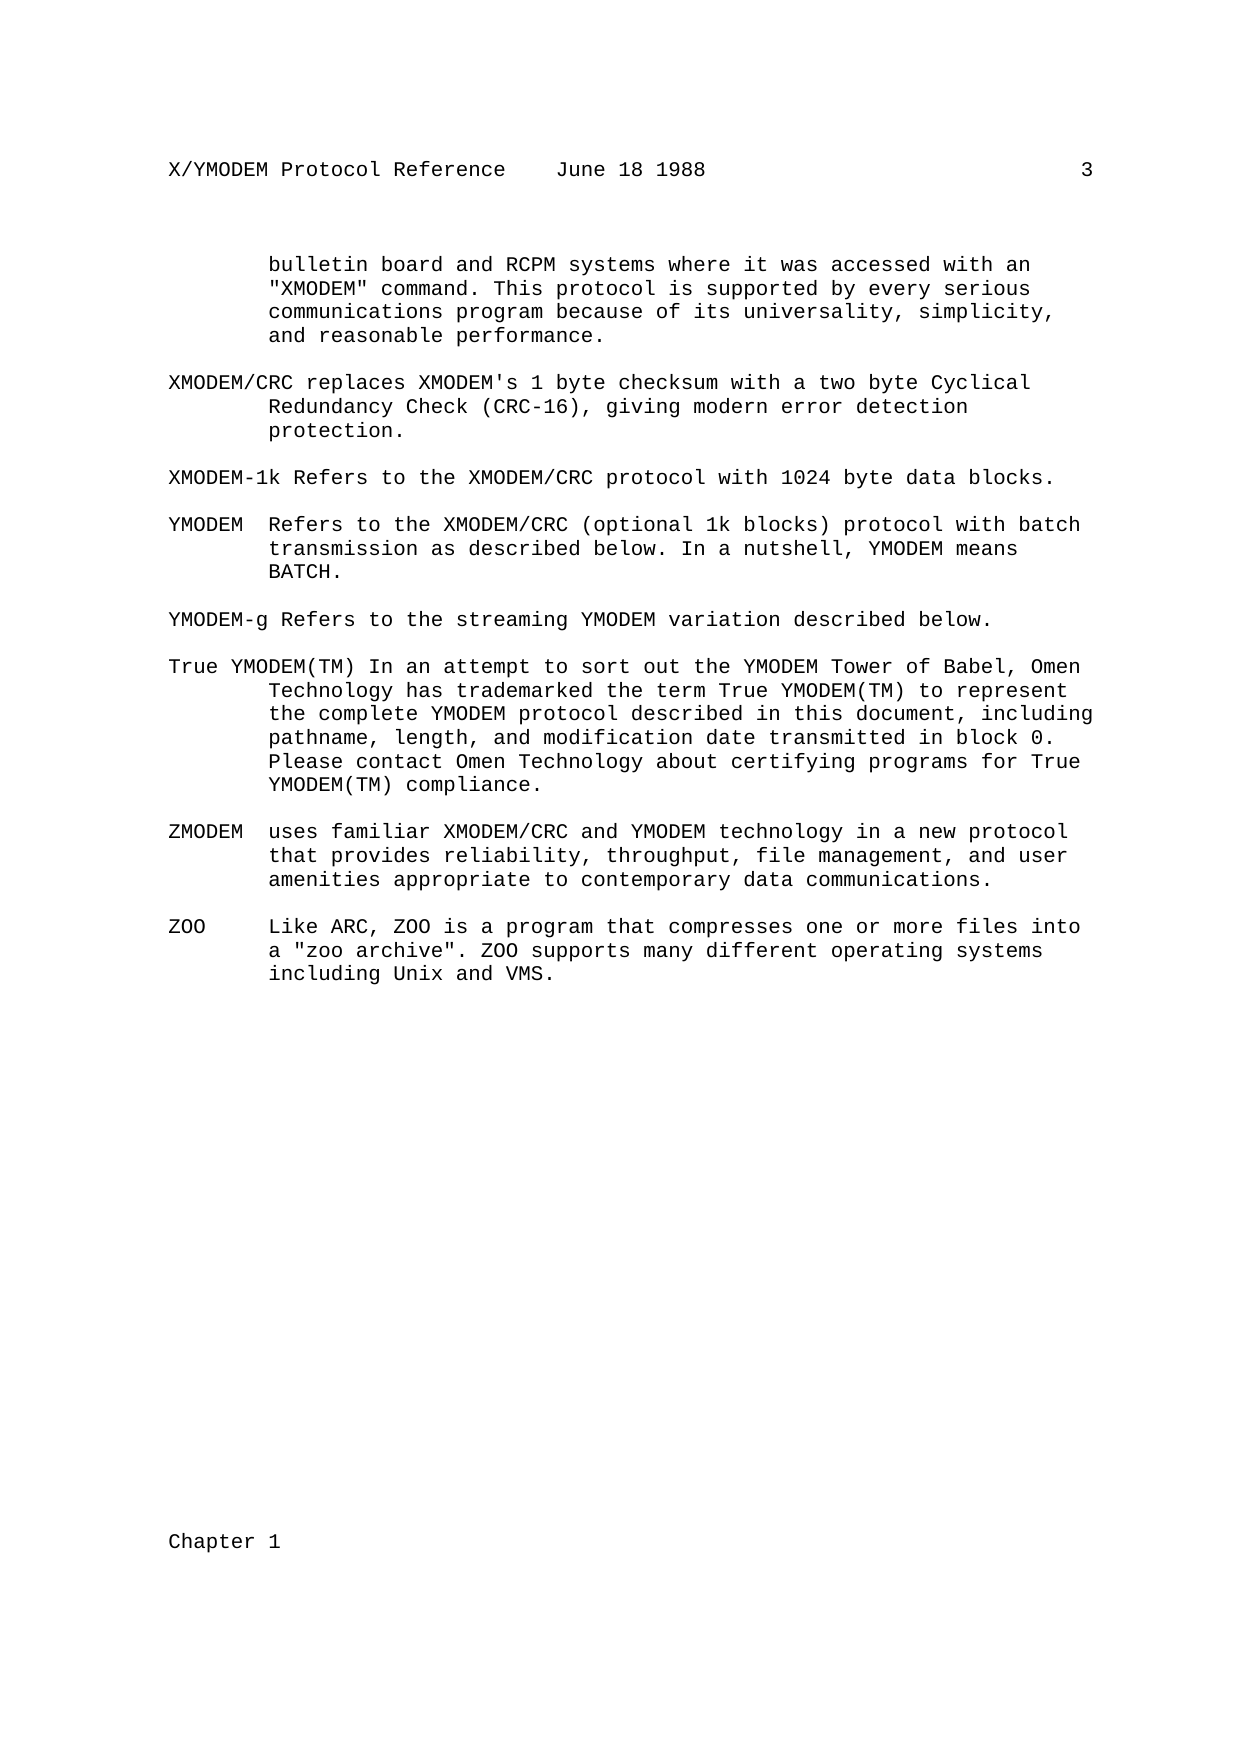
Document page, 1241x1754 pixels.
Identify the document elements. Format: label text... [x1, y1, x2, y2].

text X/YMODEM Protocol Reference June 18 1988 3 bulletin board and RCPM systems where it was accessed with an "XMODEM" command. This protocol is supported by every serious communications program because of its universality, simplicity, and reasonable performance. XMODEM/CRC replaces XMODEM's 1 byte checksum with a two byte Cyclical Redundancy Check (CRC-16), giving modern error detection protection. XMODEM-1k Refers to the XMODEM/CRC protocol with 1024 byte data blocks. YMODEM Refers to the XMODEM/CRC (optional 1k blocks) protocol with batch transmission as described below. In a nutshell, YMODEM means BATCH. YMODEM-g Refers to the streaming YMODEM variation described below. True YMODEM(TM) In an attempt to sort out the YMODEM Tower of Babel, Omen Technology has trademarked the term True YMODEM(TM) to represent the complete YMODEM protocol described in this document, including pathname, length, and modification date transmitted in block 0. Please contact Omen Technology about certifying programs for True YMODEM(TM) compliance. ZMODEM uses familiar XMODEM/CRC and YMODEM technology in a new protocol that provides reliability, throughput, file management, and user amenities appropriate to contemporary data communications. ZOO Like ARC, ZOO is a program that compresses one or more files into a "zoo archive". ZOO supports many different operating systems including Unix and VMS. Chapter 1 [118, 88, 1122, 1649]
